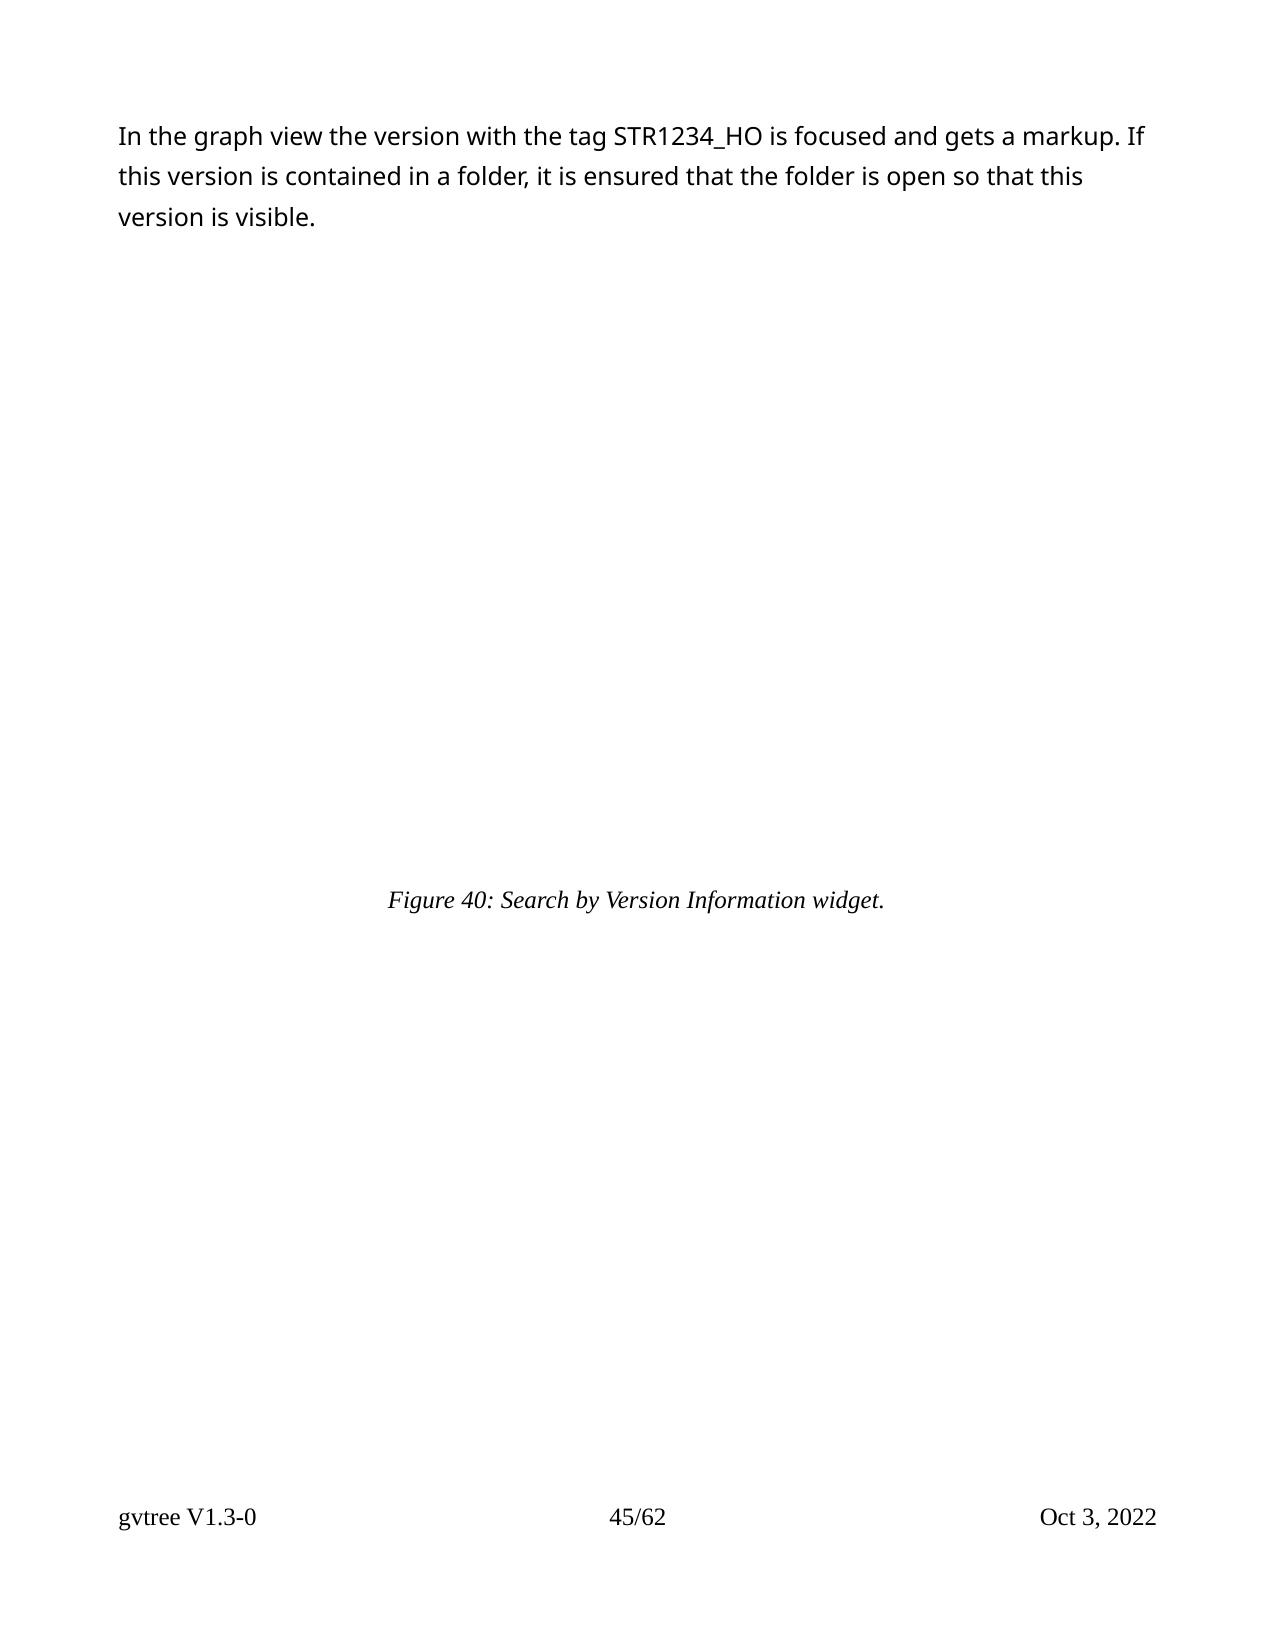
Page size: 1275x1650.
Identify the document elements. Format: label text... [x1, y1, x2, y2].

text In the graph view the version with the tag STR1234_HO is focused and gets a markup. If this version is contained in a folder, it is ensured that the folder is open so that this version is visible. [118, 118, 1157, 234]
text Figure 40: Search by Version Information widget. [240, 302, 1035, 914]
